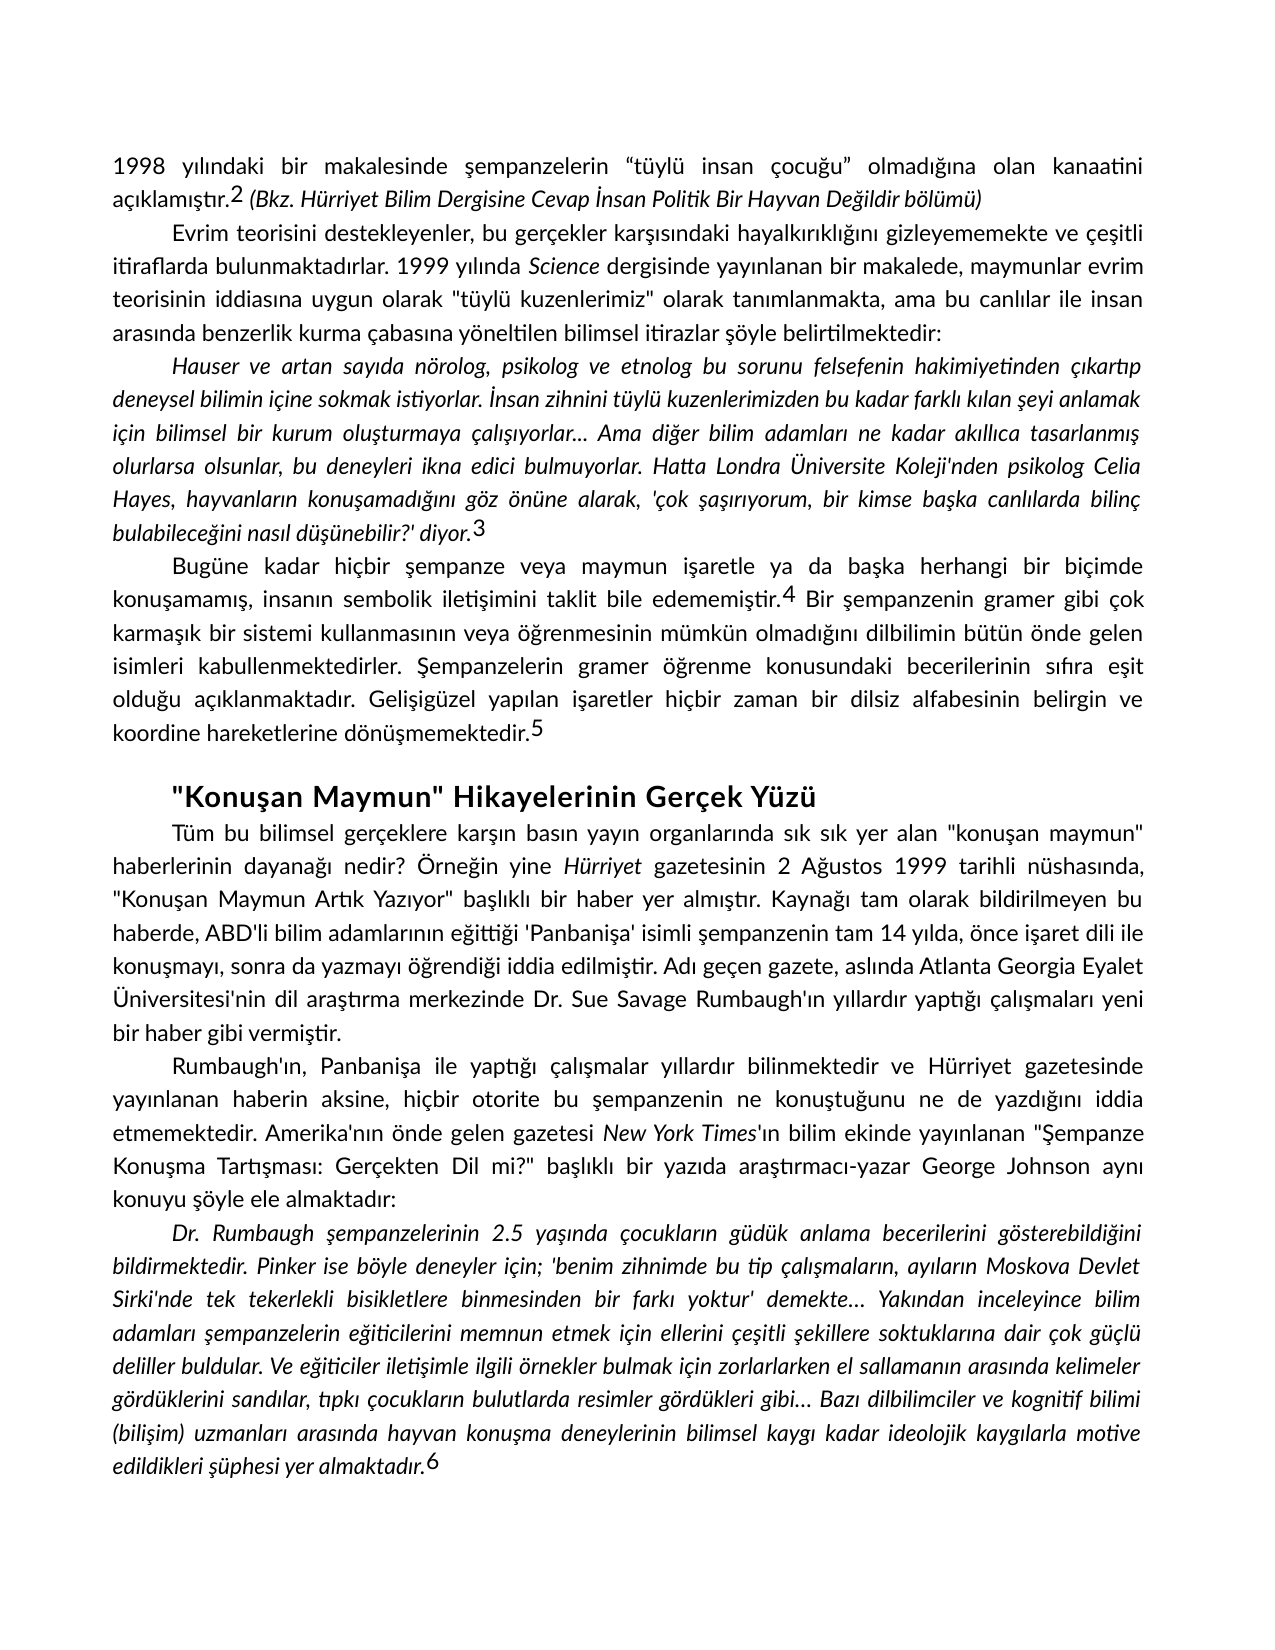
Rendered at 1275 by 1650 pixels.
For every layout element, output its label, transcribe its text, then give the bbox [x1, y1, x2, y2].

text "Konuşan Maymun" Hikayelerinin Gerçek Yüzü [112, 781, 1145, 814]
text Rumbaugh'ın, Panbanişa ile yaptığı çalışmalar yıllardır bilinmektedir ve Hürriyet gazetesinde yayınlanan haberin aksine, hiçbir otorite bu şempanzenin ne konuştuğunu ne de yazdığını iddia etmemektedir. Amerika'nın önde gelen gazetesi New York Times'ın bilim ekinde yayınlanan "Şempanze Konuşma Tartışması: Gerçekten Dil mi?" başlıklı bir yazıda araştırmacı-yazar George Johnson aynı konuyu şöyle ele almaktadır: [112, 1048, 1145, 1214]
text Bugüne kadar hiçbir şempanze veya maymun işaretle ya da başka herhangi bir biçimde konuşamamış, insanın sembolik iletişimini taklit bile edememiştir.4 Bir şempanzenin gramer gibi çok karmaşık bir sistemi kullanmasının veya öğrenmesinin mümkün olmadığını dilbilimin bütün önde gelen isimleri kabullenmektedirler. Şempanzelerin gramer öğrenme konusundaki becerilerinin sıfıra eşit olduğu açıklanmaktadır. Gelişigüzel yapılan işaretler hiçbir zaman bir dilsiz alfabesinin belirgin ve koordine hareketlerine dönüşmemektedir.5 [112, 548, 1145, 748]
text 1998 yılındaki bir makalesinde şempanzelerin “tüylü insan çocuğu” olmadığına olan kanaatini açıklamıştır.2 (Bkz. Hürriyet Bilim Dergisine Cevap İnsan Politik Bir Hayvan Değildir bölümü) [112, 148, 1145, 214]
text Dr. Rumbaugh şempanzelerinin 2.5 yaşında çocukların güdük anlama becerilerini gösterebildiğini bildirmektedir. Pinker ise böyle deneyler için; 'benim zihnimde bu tip çalışmaların, ayıların Moskova Devlet Sirki'nde tek tekerlekli bisikletlere binmesinden bir farkı yoktur' demekte… Yakından inceleyince bilim adamları şempanzelerin eğiticilerini memnun etmek için ellerini çeşitli şekillere soktuklarına dair çok güçlü deliller buldular. Ve eğiticiler iletişimle ilgili örnekler bulmak için zorlarlarken el sallamanın arasında kelimeler gördüklerini sandılar, tıpkı çocukların bulutlarda resimler gördükleri gibi… Bazı dilbilimciler ve kognitif bilimi (bilişim) uzmanları arasında hayvan konuşma deneylerinin bilimsel kaygı kadar ideolojik kaygılarla motive edildikleri şüphesi yer almaktadır.6 [112, 1214, 1145, 1481]
text Evrim teorisini destekleyenler, bu gerçekler karşısındaki hayalkırıklığını gizleyememekte ve çeşitli itiraflarda bulunmaktadırlar. 1999 yılında Science dergisinde yayınlanan bir makalede, maymunlar evrim teorisinin iddiasına uygun olarak "tüylü kuzenlerimiz" olarak tanımlanmakta, ama bu canlılar ile insan arasında benzerlik kurma çabasına yöneltilen bilimsel itirazlar şöyle belirtilmektedir: [112, 214, 1145, 348]
text Tüm bu bilimsel gerçeklere karşın basın yayın organlarında sık sık yer alan "konuşan maymun" haberlerinin dayanağı nedir? Örneğin yine Hürriyet gazetesinin 2 Ağustos 1999 tarihli nüshasında, "Konuşan Maymun Artık Yazıyor" başlıklı bir haber yer almıştır. Kaynağı tam olarak bildirilmeyen bu haberde, ABD'li bilim adamlarının eğittiği 'Panbanişa' isimli şempanzenin tam 14 yılda, önce işaret dili ile konuşmayı, sonra da yazmayı öğrendiği iddia edilmiştir. Adı geçen gazete, aslında Atlanta Georgia Eyalet Üniversitesi'nin dil araştırma merkezinde Dr. Sue Savage Rumbaugh'ın yıllardır yaptığı çalışmaları yeni bir haber gibi vermiştir. [112, 814, 1145, 1048]
text Hauser ve artan sayıda nörolog, psikolog ve etnolog bu sorunu felsefenin hakimiyetinden çıkartıp deneysel bilimin içine sokmak istiyorlar. İnsan zihnini tüylü kuzenlerimizden bu kadar farklı kılan şeyi anlamak için bilimsel bir kurum oluşturmaya çalışıyorlar... Ama diğer bilim adamları ne kadar akıllıca tasarlanmış olurlarsa olsunlar, bu deneyleri ikna edici bulmuyorlar. Hatta Londra Üniversite Koleji'nden psikolog Celia Hayes, hayvanların konuşamadığını göz önüne alarak, 'çok şaşırıyorum, bir kimse başka canlılarda bilinç bulabileceğini nasıl düşünebilir?' diyor.3 [112, 348, 1145, 548]
